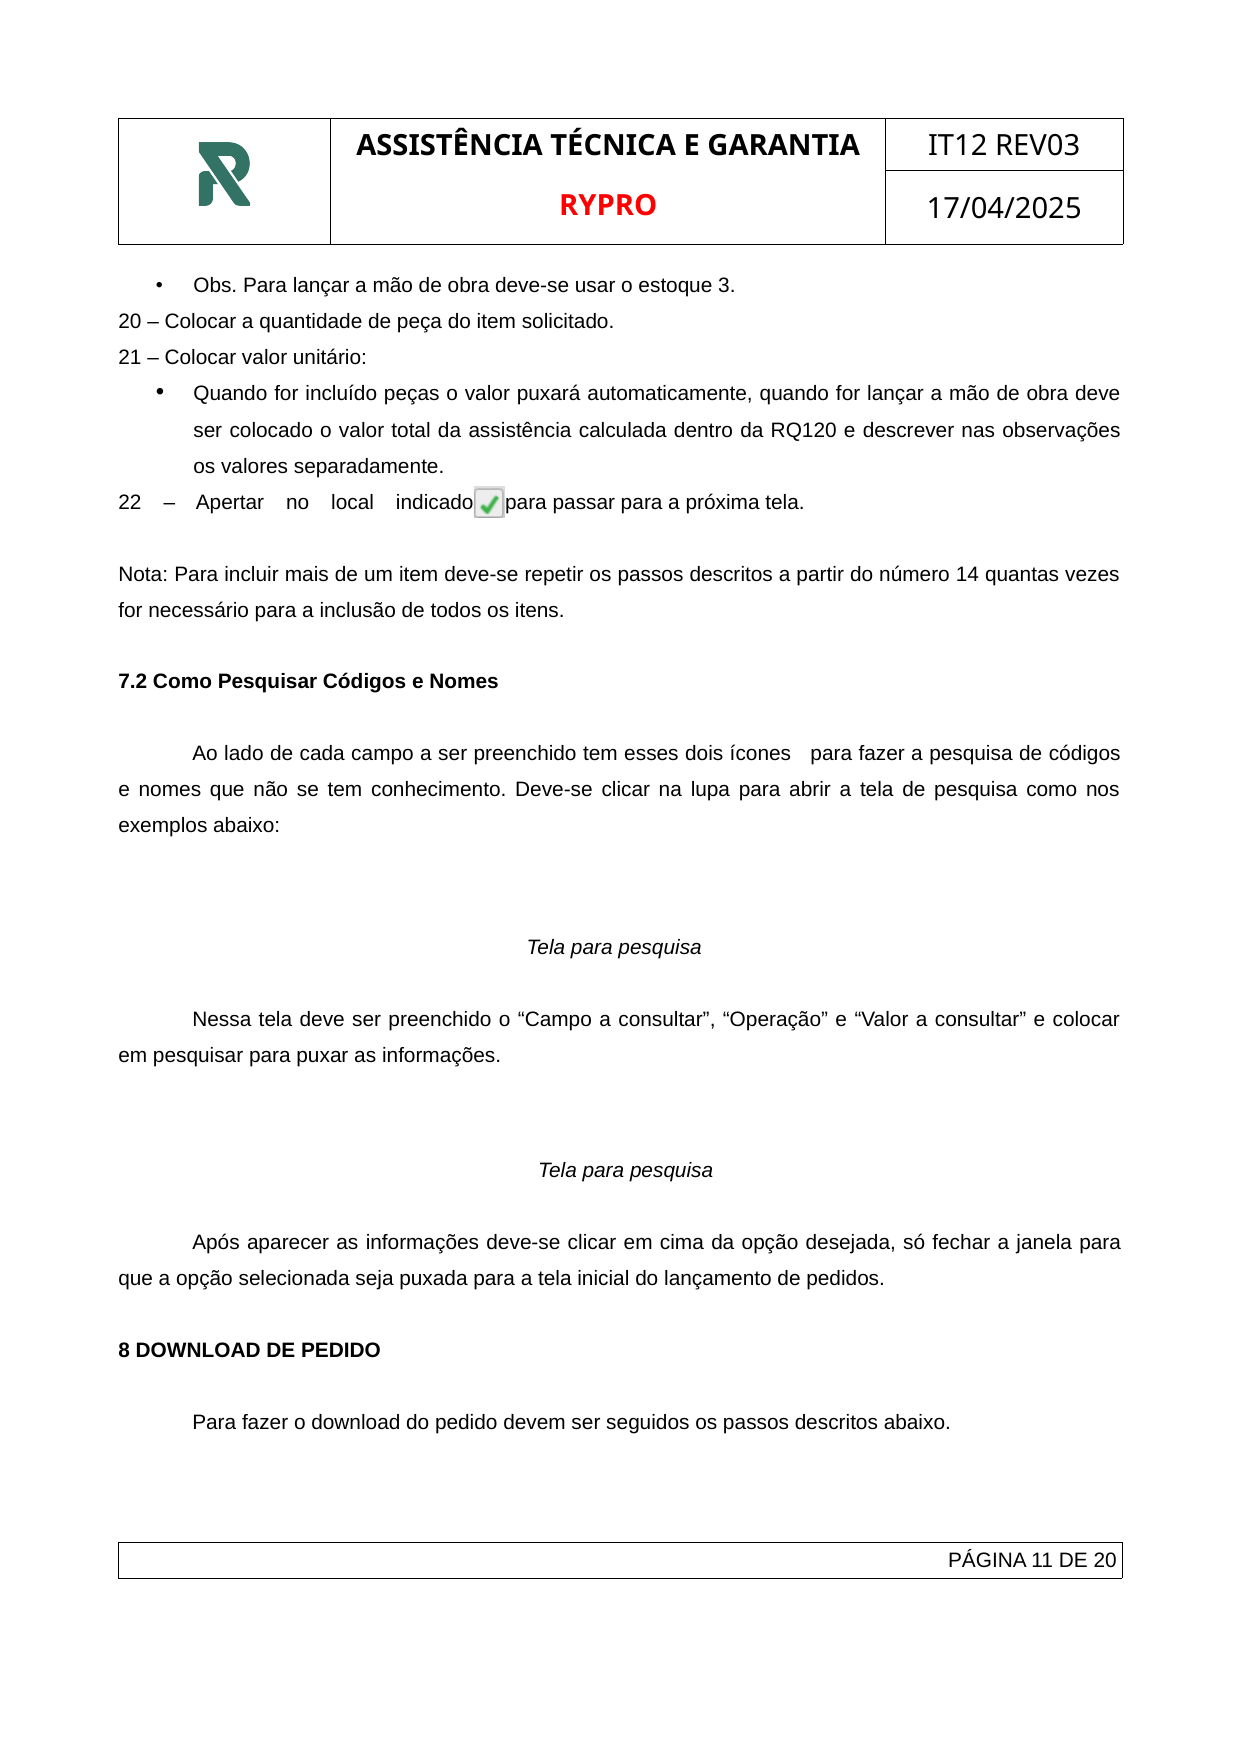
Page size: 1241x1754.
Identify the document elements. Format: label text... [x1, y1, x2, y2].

list Obs. Para lançar a mão de obra deve-se usar o estoque 3. [156, 273, 1122, 297]
subtitle 7.2 Como Pesquisar Códigos e Nomes [118, 669, 1122, 693]
text 21 – Colocar valor unitário: [118, 345, 1122, 369]
text Para fazer o download do pedido devem ser seguidos os passos descritos abaixo. [118, 1409, 1122, 1433]
text para passar para a próxima tela. [505, 489, 1122, 513]
text Ao lado de cada campo a ser preenchido tem esses dois ícones para fazer a pesquisa de códigos e nomes que não se tem conhecimento. Deve-se clicar na lupa para abrir a tela de pesquisa como nos exemplos abaixo: [118, 741, 1122, 837]
text 22 – Apertar no local indicado [118, 489, 473, 513]
subtitle 8 DOWNLOAD DE PEDIDO [118, 1338, 1122, 1362]
text Tela para pesquisa [118, 1158, 1122, 1182]
text Após aparecer as informações deve-se clicar em cima da opção desejada, só fechar a janela para que a opção selecionada seja puxada para a tela inicial do lançamento de pedidos. [118, 1230, 1122, 1290]
text Tela para pesquisa [118, 935, 1122, 959]
list Quando for incluído peças o valor puxará automaticamente, quando for lançar a mão de obra deve ser colocado o valor total da assistência calculada dentro da RQ120 e descrever nas observações os valores separadamente. [156, 381, 1122, 478]
text 20 – Colocar a quantidade de peça do item solicitado. [118, 309, 1122, 333]
text Nota: Para incluir mais de um item deve-se repetir os passos descritos a partir do número 14 quantas vezes for necessário para a inclusão de todos os itens. [118, 561, 1122, 621]
text Nessa tela deve ser preenchido o “Campo a consultar”, “Operação” e “Valor a consultar” e colocar em pesquisar para puxar as informações. [118, 1007, 1122, 1067]
